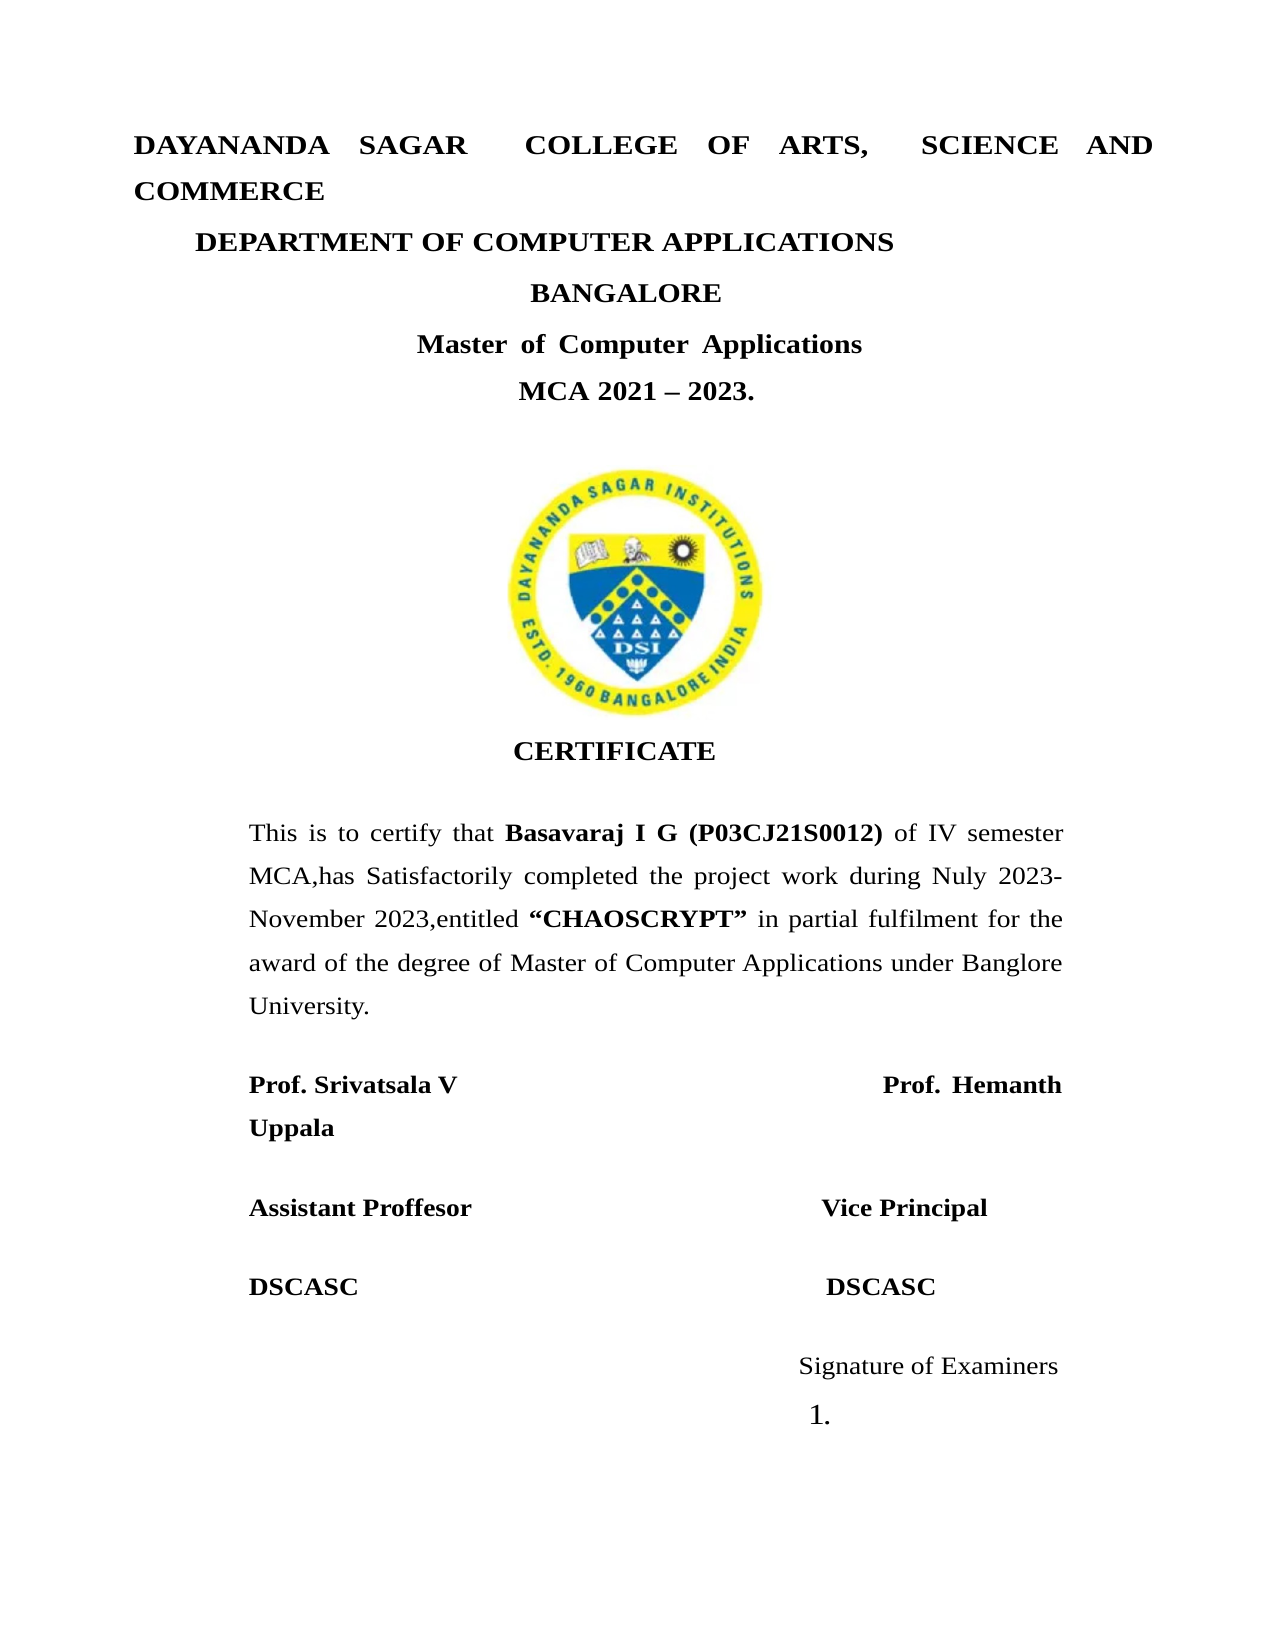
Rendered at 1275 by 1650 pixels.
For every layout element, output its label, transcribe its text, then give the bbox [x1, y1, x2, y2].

text Assistant Proffesor Vice Principal [249, 1193, 1063, 1221]
text MCA 2021 – 2023. [347, 375, 1065, 406]
text DSCASC DSCASC [249, 1272, 1063, 1301]
picture [506, 465, 776, 720]
text Master of Computer Applications [195, 328, 1063, 360]
text BANGALORE [195, 277, 1063, 309]
text This is to certify that Basavaraj I G (P03CJ21S0012) of IV semester MCA,has Satisfactorily completed the project work during Nuly 2023-November 2023,entitled “CHAOSCRYPT” in partial fulfilment for the award of the degree of Master of Computer Applications under Banglore University. [249, 818, 1063, 1019]
text DEPARTMENT OF COMPUTER APPLICATIONS [195, 226, 1063, 258]
text Signature of Examiners 1. [249, 1351, 1063, 1430]
text Prof. Srivatsala V Prof. Hemanth Uppala [249, 1070, 1063, 1142]
text CERTIFICATE [121, 437, 1154, 766]
text DAYANANDA SAGAR COLLEGE OF ARTS, SCIENCE AND COMMERCE [133, 129, 1154, 207]
